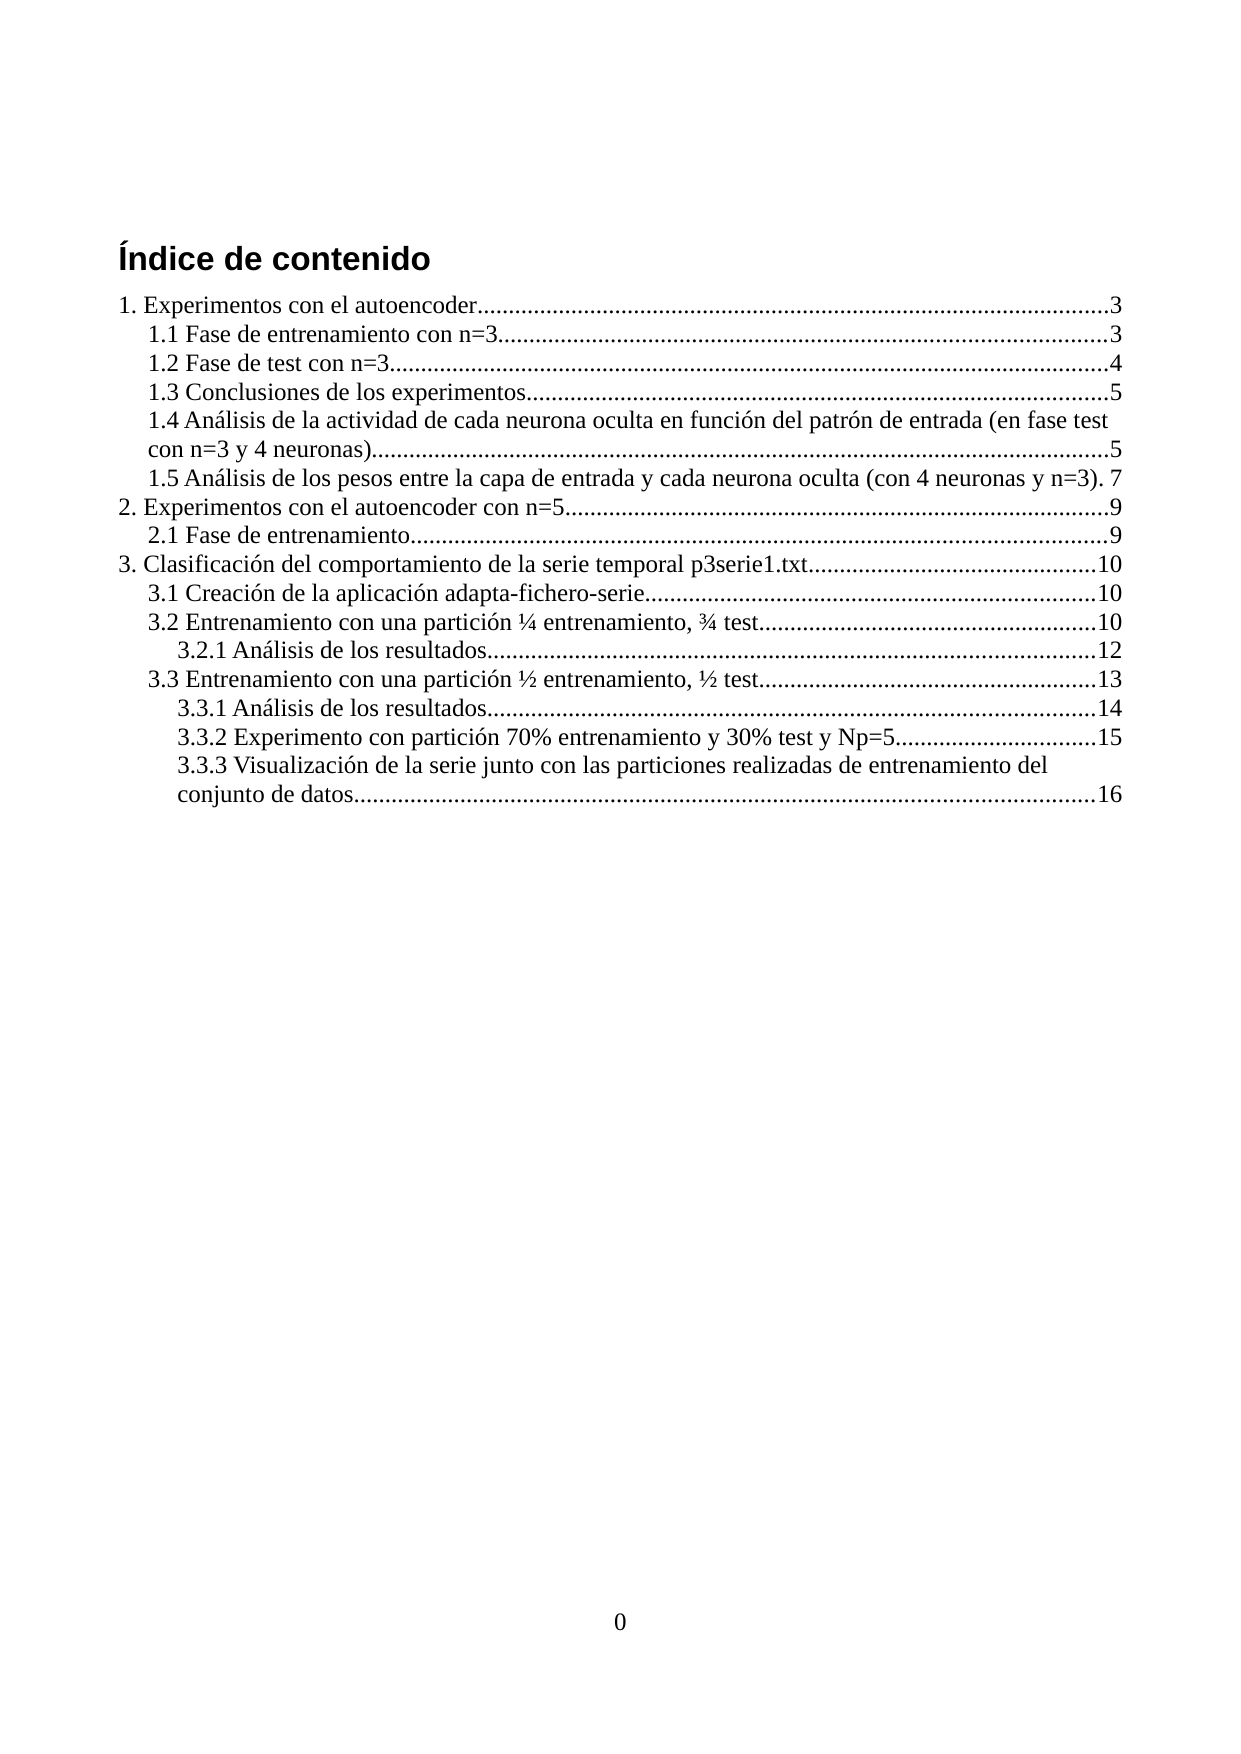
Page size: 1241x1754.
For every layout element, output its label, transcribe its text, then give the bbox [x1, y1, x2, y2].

text 3.1 Creación de la aplicación adapta-fichero-serie 10 [148, 578, 1122, 607]
text 2. Experimentos con el autoencoder con n=5 9 [118, 492, 1122, 520]
text 1.5 Análisis de los pesos entre la capa de entrada y cada neurona oculta (con 4 neuronas y n=3) 7 [148, 463, 1122, 492]
text 1.2 Fase de test con n=3 4 [148, 348, 1122, 377]
text 1. Experimentos con el autoencoder 3 [118, 290, 1122, 319]
text 3. Clasificación del comportamiento de la serie temporal p3serie1.txt 10 [118, 549, 1122, 578]
text 2.1 Fase de entrenamiento 9 [148, 520, 1122, 549]
text 3.3.3 Visualización de la serie junto con las particiones realizadas de entrenamiento del conjunto de datos 16 [177, 750, 1122, 808]
text 3.3 Entrenamiento con una partición ½ entrenamiento, ½ test 13 [148, 664, 1122, 693]
text 1.1 Fase de entrenamiento con n=3 3 [148, 319, 1122, 348]
text 1.3 Conclusiones de los experimentos 5 [148, 377, 1122, 405]
text 3.2 Entrenamiento con una partición ¼ entrenamiento, ¾ test 10 [148, 607, 1122, 635]
text 3.3.2 Experimento con partición 70% entrenamiento y 30% test y Np=5 15 [177, 722, 1122, 750]
text 1.4 Análisis de la actividad de cada neurona oculta en función del patrón de entrada (en fase test con n=3 y 4 neuronas) 5 [148, 405, 1122, 463]
subtitle Índice de contenido [118, 239, 1122, 278]
text 3.3.1 Análisis de los resultados 14 [177, 693, 1122, 722]
text 3.2.1 Análisis de los resultados 12 [177, 635, 1122, 664]
